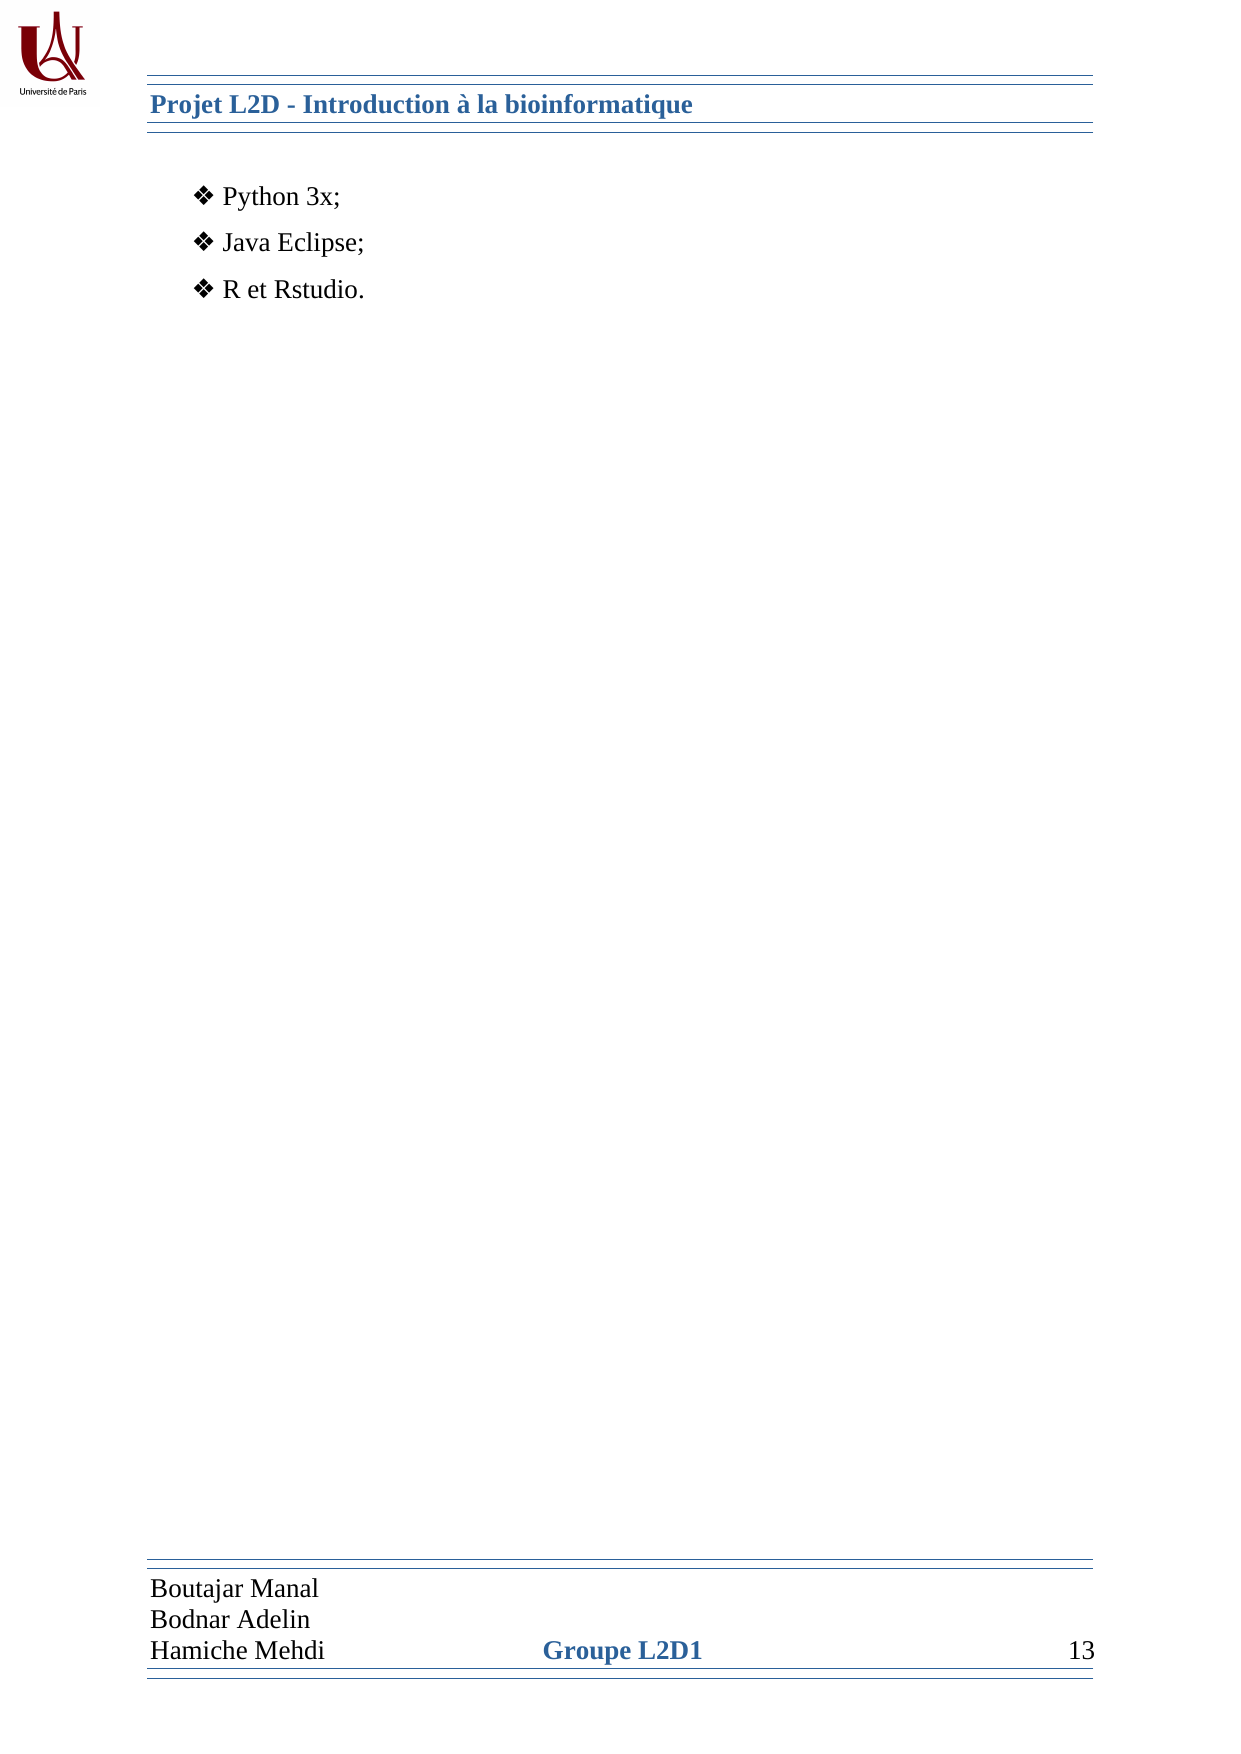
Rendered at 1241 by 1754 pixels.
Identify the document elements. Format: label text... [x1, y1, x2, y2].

text ❖ Python 3x; [191, 179, 1090, 211]
text ❖ Java Eclipse; [191, 226, 1090, 257]
picture [0, 0, 101, 107]
text ❖ R et Rstudio. [191, 273, 1090, 304]
